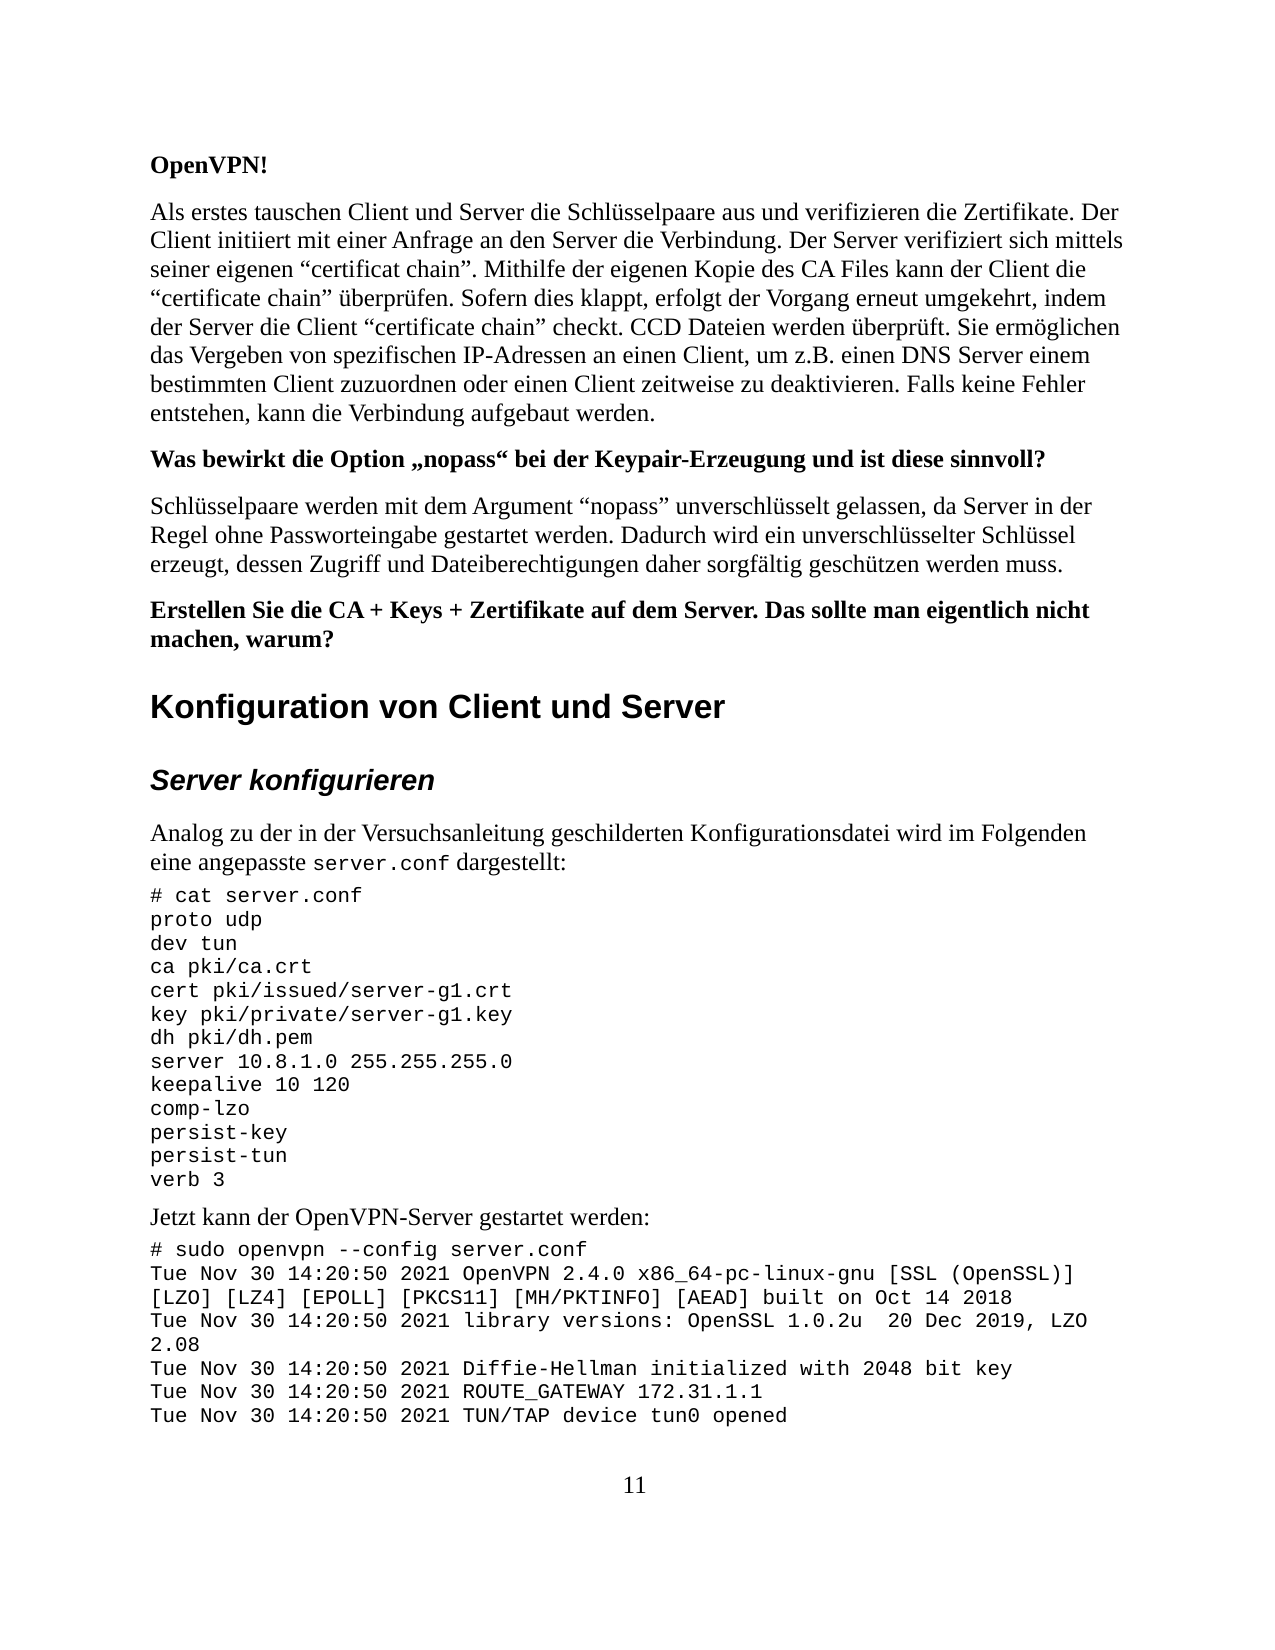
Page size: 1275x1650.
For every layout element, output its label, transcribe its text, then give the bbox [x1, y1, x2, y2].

text Schlüsselpaare werden mit dem Argument “nopass” unverschlüsselt gelassen, da Server in der Regel ohne Passworteingabe gestartet werden. Dadurch wird ein unverschlüsselter Schlüssel erzeugt, dessen Zugriff und Dateiberechtigungen daher sorgfältig geschützen werden muss. [150, 491, 1125, 577]
text Tue Nov 30 14:20:50 2021 library versions: OpenSSL 1.0.2u 20 Dec 2019, LZO 2.08 [150, 1310, 1125, 1358]
text OpenVPN! [150, 150, 1125, 179]
text key pki/private/server-g1.key [150, 1003, 1125, 1027]
text cert pki/issued/server-g1.crt [150, 980, 1125, 1003]
text Analog zu der in der Versuchsanleitung geschilderten Konfigurationsdatei wird im Folgenden eine angepasste server.conf dargestellt: [150, 818, 1125, 876]
text server 10.8.1.0 255.255.255.0 [150, 1051, 1125, 1074]
text verb 3 [150, 1169, 1125, 1193]
text keepalive 10 120 [150, 1074, 1125, 1098]
text Tue Nov 30 14:20:50 2021 TUN/TAP device tun0 opened [150, 1405, 1125, 1428]
text dh pki/dh.pem [150, 1027, 1125, 1051]
text # cat server.conf [150, 885, 1125, 909]
text dev tun [150, 933, 1125, 956]
text Erstellen Sie die CA + Keys + Zertifikate auf dem Server. Das sollte man eigentlich nicht machen, warum? [150, 595, 1125, 653]
text Jetzt kann der OpenVPN-Server gestartet werden: [150, 1202, 1125, 1230]
text ca pki/ca.crt [150, 956, 1125, 980]
text Was bewirkt die Option „nopass“ bei der Keypair-Erzeugung und ist diese sinnvoll? [150, 444, 1125, 473]
subtitle Server konfigurieren [150, 763, 1125, 797]
text Als erstes tauschen Client und Server die Schlüsselpaare aus und verifizieren die Zertifikate. Der Client initiiert mit einer Anfrage an den Server die Verbindung. Der Server verifiziert sich mittels seiner eigenen “certificat chain”. Mithilfe der eigenen Kopie des CA Files kann der Client die “certificate chain” überprüfen. Sofern dies klappt, erfolgt der Vorgang erneut umgekehrt, indem der Server die Client “certificate chain” checkt. CCD Dateien werden überprüft. Sie ermöglichen das Vergeben von spezifischen IP-Adressen an einen Client, um z.B. einen DNS Server einem bestimmten Client zuzuordnen oder einen Client zeitweise zu deaktivieren. Falls keine Fehler entstehen, kann die Verbindung aufgebaut werden. [150, 197, 1125, 427]
text persist-key [150, 1122, 1125, 1145]
text Tue Nov 30 14:20:50 2021 ROUTE_GATEWAY 172.31.1.1 [150, 1381, 1125, 1405]
text Tue Nov 30 14:20:50 2021 OpenVPN 2.4.0 x86_64-pc-linux-gnu [SSL (OpenSSL)] [LZO] [LZ4] [EPOLL] [PKCS11] [MH/PKTINFO] [AEAD] built on Oct 14 2018 [150, 1263, 1125, 1310]
text proto udp [150, 909, 1125, 933]
text Tue Nov 30 14:20:50 2021 Diffie-Hellman initialized with 2048 bit key [150, 1358, 1125, 1381]
text persist-tun [150, 1145, 1125, 1169]
subtitle Konfiguration von Client und Server [150, 687, 1125, 726]
text comp-lzo [150, 1098, 1125, 1122]
text # sudo openvpn --config server.conf [150, 1239, 1125, 1263]
